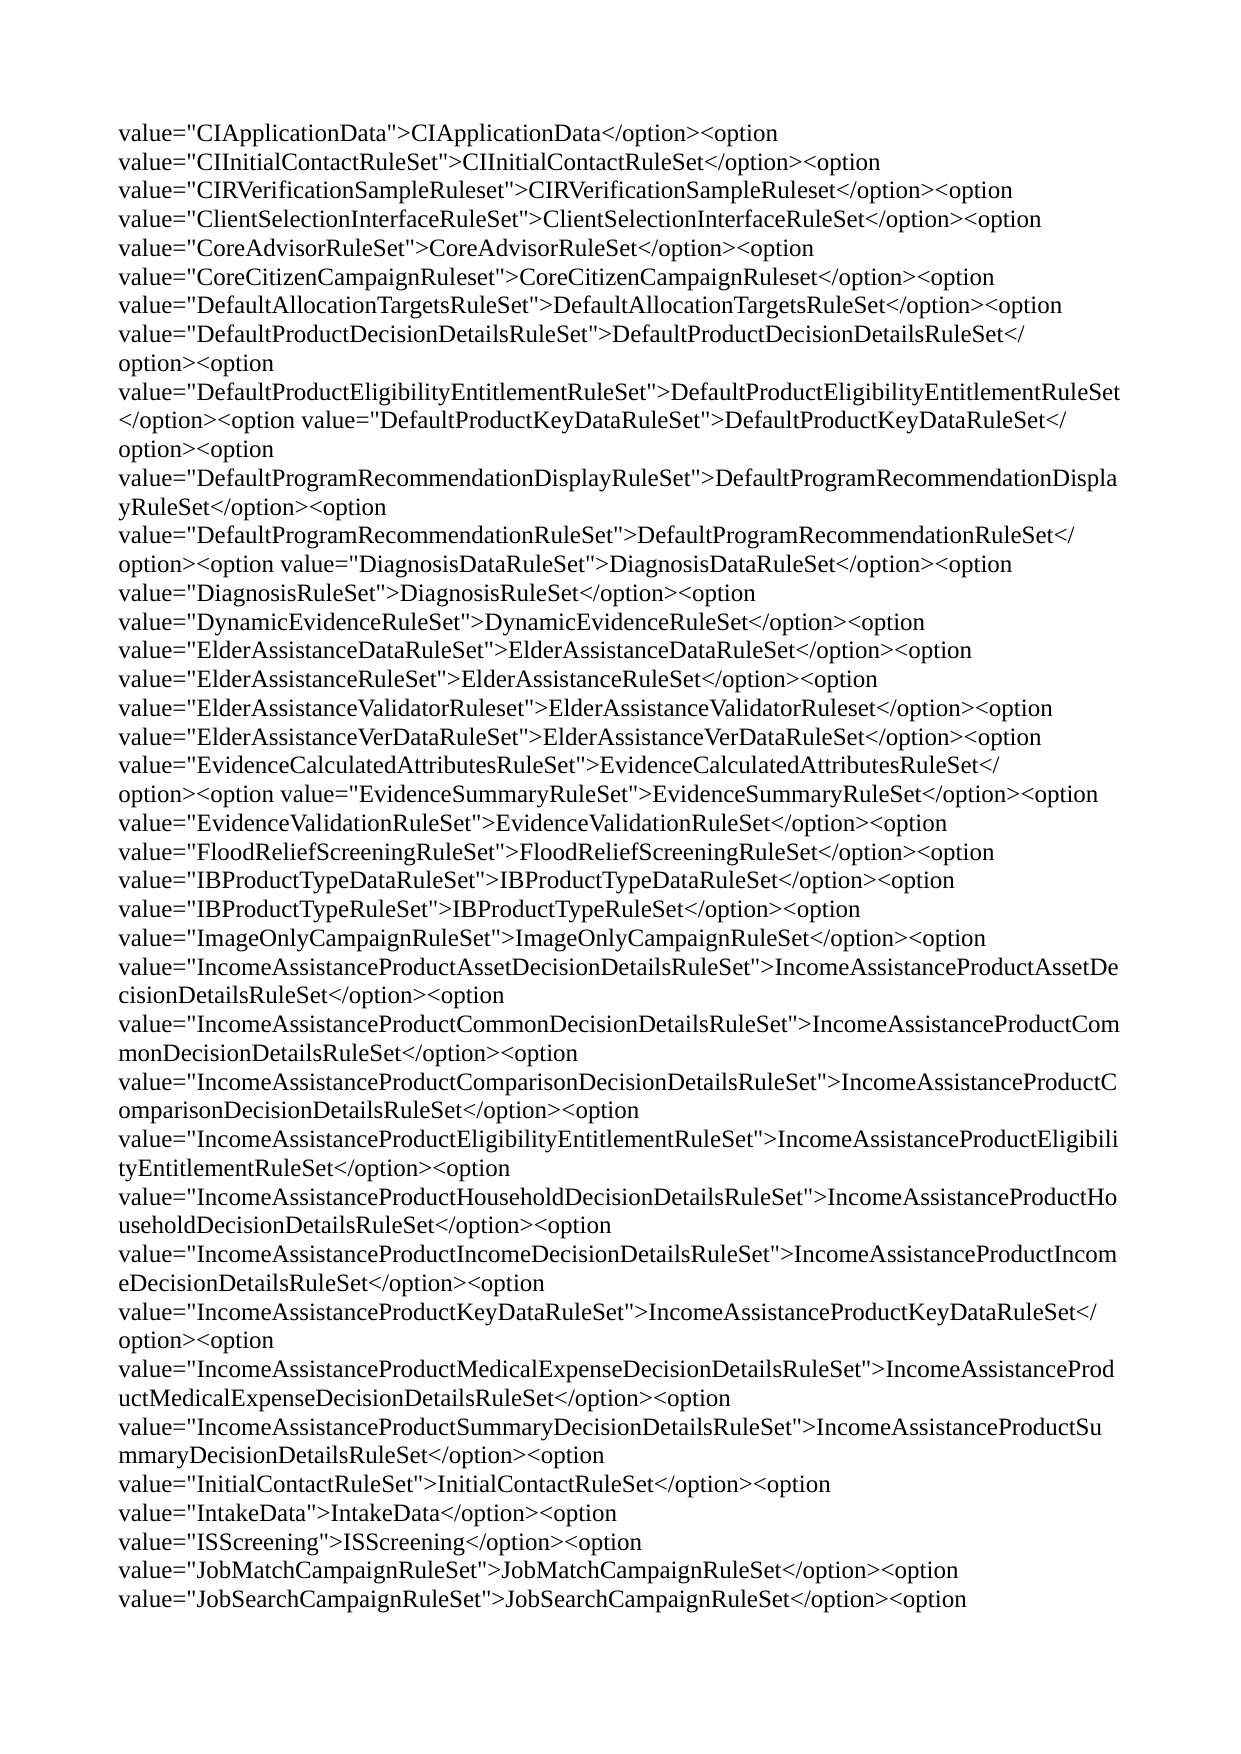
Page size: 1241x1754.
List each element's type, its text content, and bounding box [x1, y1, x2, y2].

text value="CIApplicationData">CIApplicationData</option><option value="CIInitialContactRuleSet">CIInitialContactRuleSet</option><option value="CIRVerificationSampleRuleset">CIRVerificationSampleRuleset</option><option value="ClientSelectionInterfaceRuleSet">ClientSelectionInterfaceRuleSet</option><option value="CoreAdvisorRuleSet">CoreAdvisorRuleSet</option><option value="CoreCitizenCampaignRuleset">CoreCitizenCampaignRuleset</option><option value="DefaultAllocationTargetsRuleSet">DefaultAllocationTargetsRuleSet</option><option value="DefaultProductDecisionDetailsRuleSet">DefaultProductDecisionDetailsRuleSet</option><option value="DefaultProductEligibilityEntitlementRuleSet">DefaultProductEligibilityEntitlementRuleSet</option><option value="DefaultProductKeyDataRuleSet">DefaultProductKeyDataRuleSet</option><option value="DefaultProgramRecommendationDisplayRuleSet">DefaultProgramRecommendationDisplayRuleSet</option><option value="DefaultProgramRecommendationRuleSet">DefaultProgramRecommendationRuleSet</option><option value="DiagnosisDataRuleSet">DiagnosisDataRuleSet</option><option value="DiagnosisRuleSet">DiagnosisRuleSet</option><option value="DynamicEvidenceRuleSet">DynamicEvidenceRuleSet</option><option value="ElderAssistanceDataRuleSet">ElderAssistanceDataRuleSet</option><option value="ElderAssistanceRuleSet">ElderAssistanceRuleSet</option><option value="ElderAssistanceValidatorRuleset">ElderAssistanceValidatorRuleset</option><option value="ElderAssistanceVerDataRuleSet">ElderAssistanceVerDataRuleSet</option><option value="EvidenceCalculatedAttributesRuleSet">EvidenceCalculatedAttributesRuleSet</option><option value="EvidenceSummaryRuleSet">EvidenceSummaryRuleSet</option><option value="EvidenceValidationRuleSet">EvidenceValidationRuleSet</option><option value="FloodReliefScreeningRuleSet">FloodReliefScreeningRuleSet</option><option value="IBProductTypeDataRuleSet">IBProductTypeDataRuleSet</option><option value="IBProductTypeRuleSet">IBProductTypeRuleSet</option><option value="ImageOnlyCampaignRuleSet">ImageOnlyCampaignRuleSet</option><option value="IncomeAssistanceProductAssetDecisionDetailsRuleSet">IncomeAssistanceProductAssetDecisionDetailsRuleSet</option><option value="IncomeAssistanceProductCommonDecisionDetailsRuleSet">IncomeAssistanceProductCommonDecisionDetailsRuleSet</option><option value="IncomeAssistanceProductComparisonDecisionDetailsRuleSet">IncomeAssistanceProductComparisonDecisionDetailsRuleSet</option><option value="IncomeAssistanceProductEligibilityEntitlementRuleSet">IncomeAssistanceProductEligibilityEntitlementRuleSet</option><option value="IncomeAssistanceProductHouseholdDecisionDetailsRuleSet">IncomeAssistanceProductHouseholdDecisionDetailsRuleSet</option><option value="IncomeAssistanceProductIncomeDecisionDetailsRuleSet">IncomeAssistanceProductIncomeDecisionDetailsRuleSet</option><option value="IncomeAssistanceProductKeyDataRuleSet">IncomeAssistanceProductKeyDataRuleSet</option><option value="IncomeAssistanceProductMedicalExpenseDecisionDetailsRuleSet">IncomeAssistanceProductMedicalExpenseDecisionDetailsRuleSet</option><option value="IncomeAssistanceProductSummaryDecisionDetailsRuleSet">IncomeAssistanceProductSummaryDecisionDetailsRuleSet</option><option value="InitialContactRuleSet">InitialContactRuleSet</option><option value="IntakeData">IntakeData</option><option value="ISScreening">ISScreening</option><option value="JobMatchCampaignRuleSet">JobMatchCampaignRuleSet</option><option value="JobSearchCampaignRuleSet">JobSearchCampaignRuleSet</option><option [118, 118, 1122, 1613]
